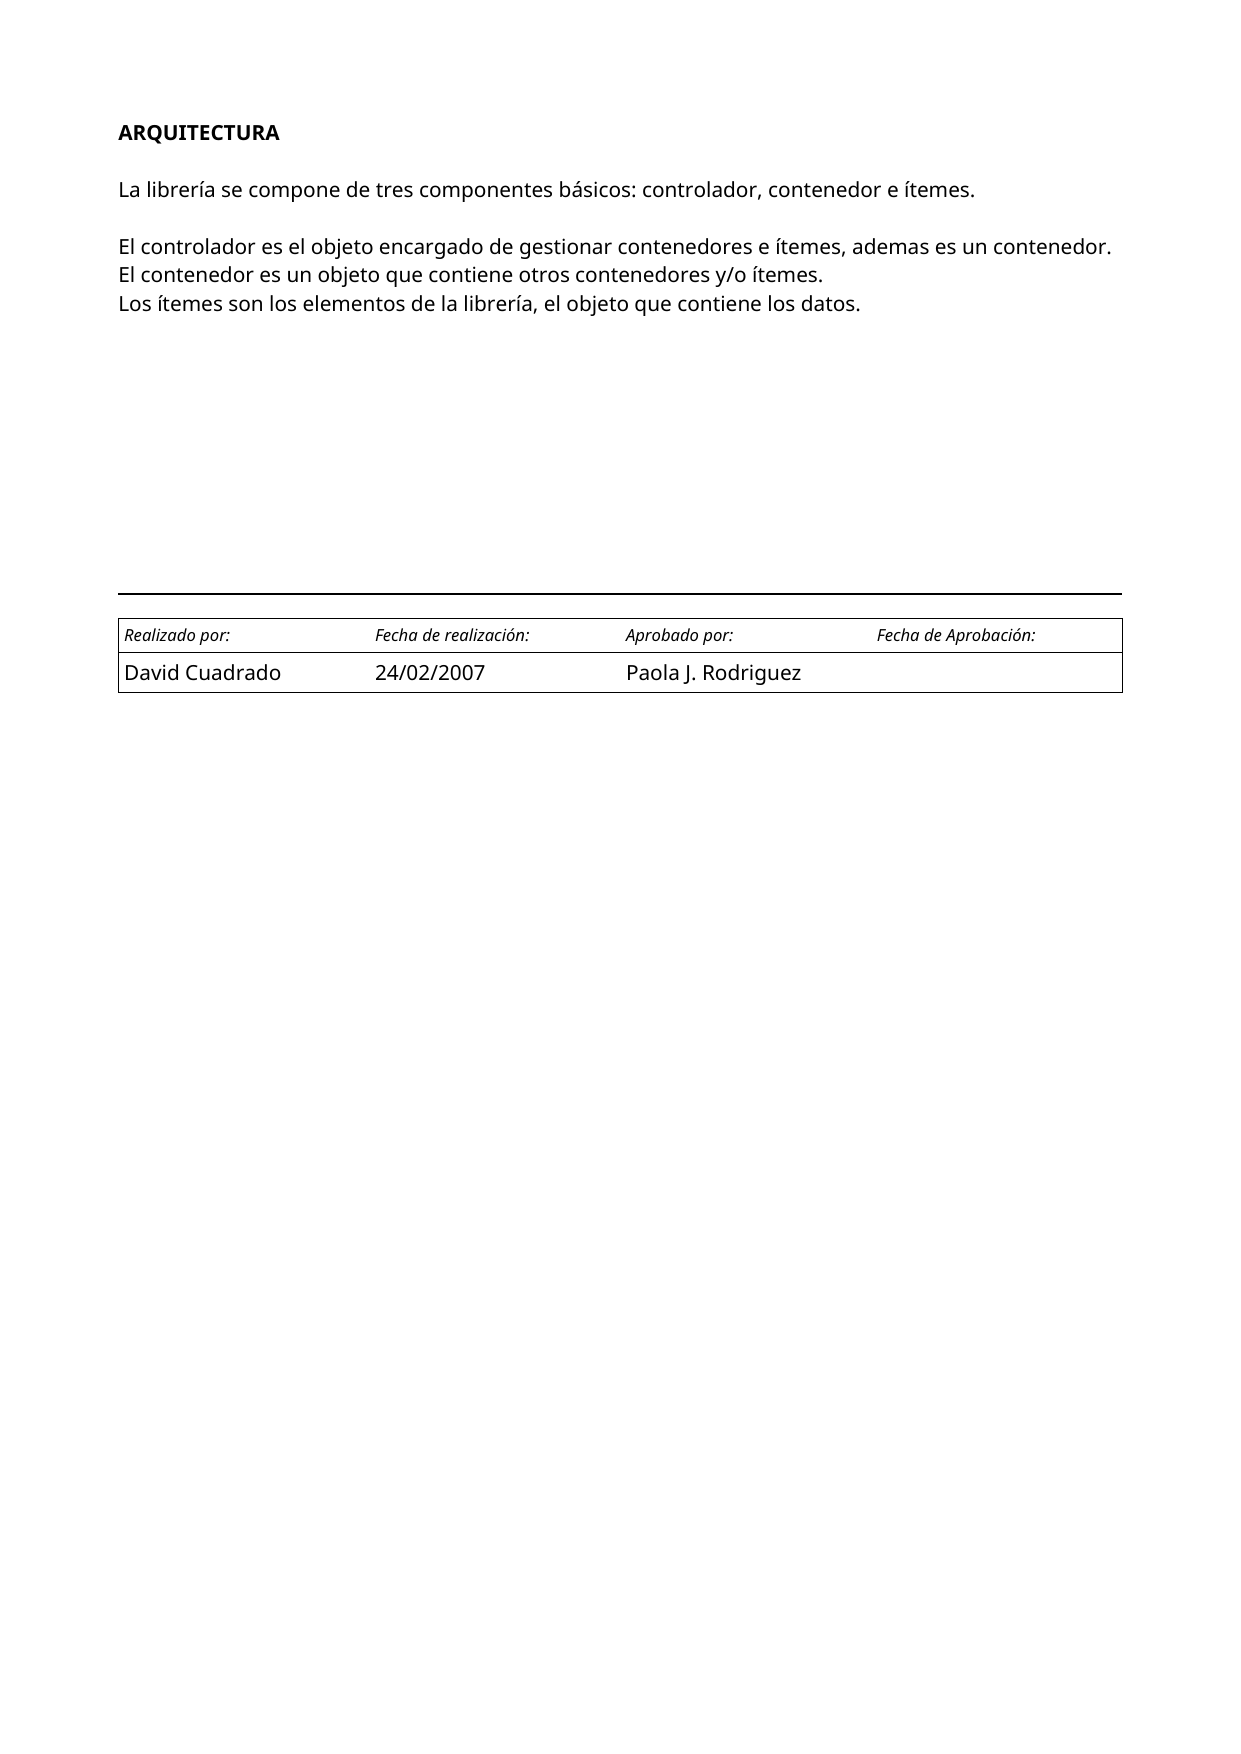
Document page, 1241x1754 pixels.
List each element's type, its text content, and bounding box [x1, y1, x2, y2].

text Los ítemes son los elementos de la librería, el objeto que contiene los datos. [118, 289, 1122, 317]
text ARQUITECTURA [118, 118, 1122, 147]
table_header Aprobado por: [620, 619, 871, 652]
text El controlador es el objeto encargado de gestionar contenedores e ítemes, ademas es un contenedor. [118, 232, 1122, 260]
table_header Realizado por: [119, 619, 369, 652]
table_cell [871, 653, 1122, 692]
table_header Fecha de Aprobación: [871, 619, 1122, 652]
table_header Fecha de realización: [369, 619, 620, 652]
text La librería se compone de tres componentes básicos: controlador, contenedor e ítemes. [118, 175, 1122, 203]
text El contenedor es un objeto que contiene otros contenedores y/o ítemes. [118, 260, 1122, 289]
table_cell 24/02/2007 [369, 653, 620, 692]
table_cell David Cuadrado [119, 653, 369, 692]
table_cell Paola J. Rodriguez [620, 653, 871, 692]
